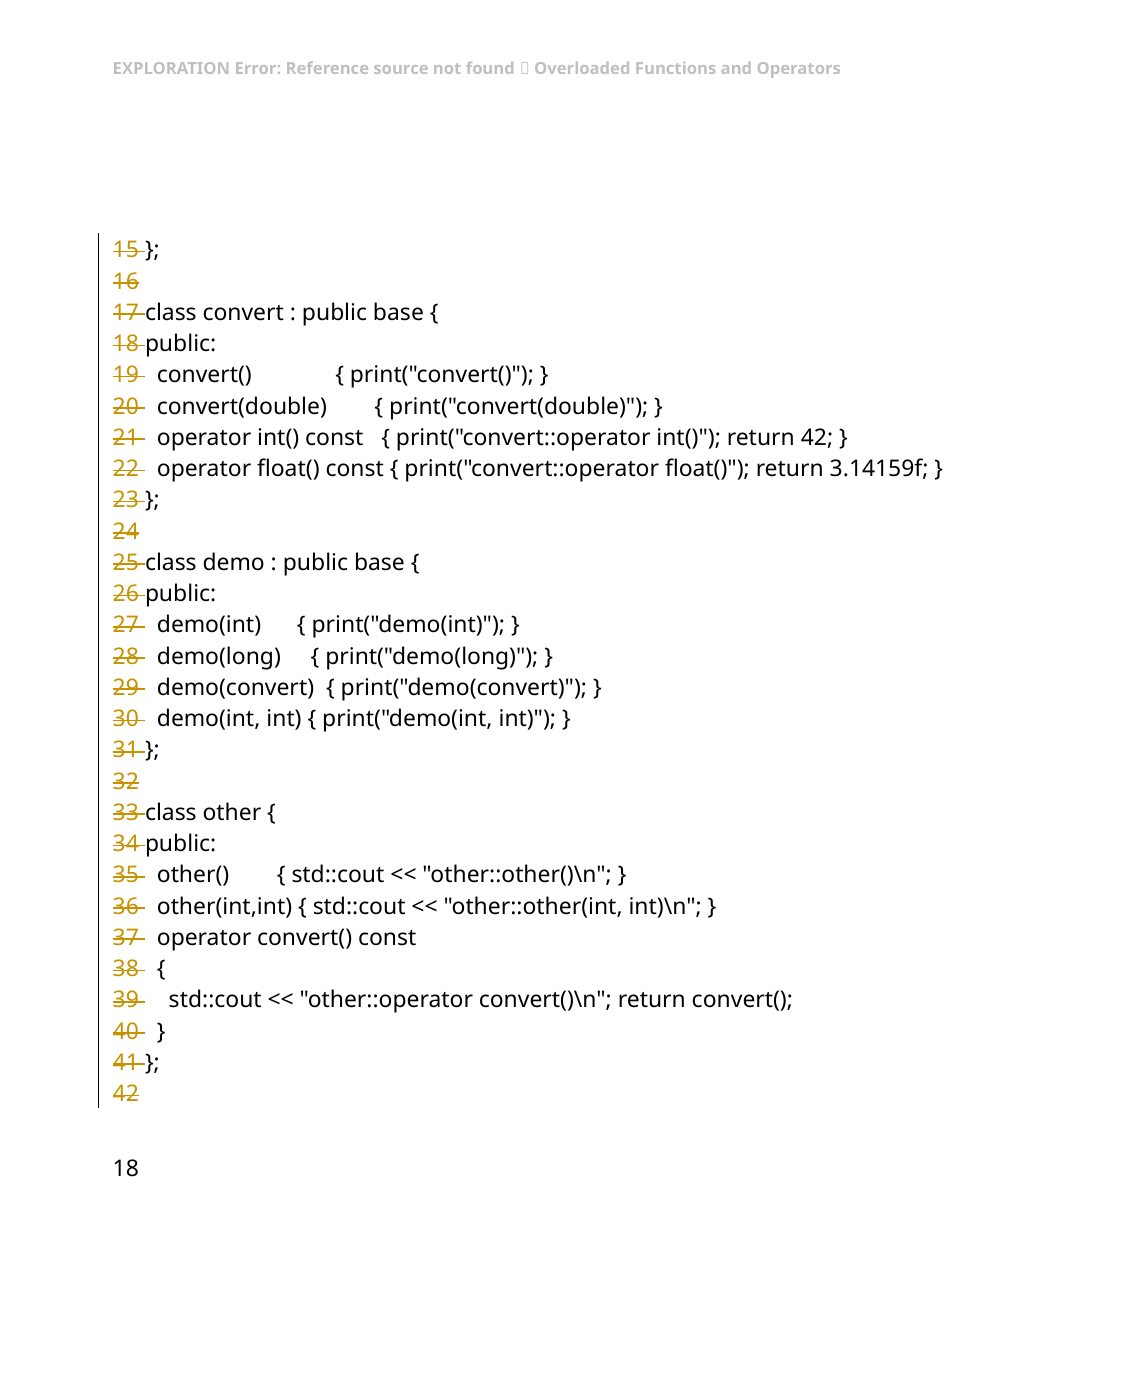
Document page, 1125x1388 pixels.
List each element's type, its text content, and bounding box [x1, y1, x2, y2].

text }; [112, 483, 1012, 514]
text convert(double) { print("convert(double)"); } [112, 389, 1012, 421]
text other(int,int) { std::cout << "other::other(int, int)\n"; } [112, 889, 1012, 921]
text demo(int) { print("demo(int)"); } [112, 608, 1012, 639]
text convert() { print("convert()"); } [112, 358, 1012, 389]
text operator convert() const [112, 921, 1012, 952]
text demo(convert) { print("demo(convert)"); } [112, 671, 1012, 702]
text operator int() const { print("convert::operator int()"); return 42; } [112, 421, 1012, 452]
text class demo : public base { [112, 546, 1012, 577]
text std::cout << "other::operator convert()\n"; return convert(); [112, 983, 1012, 1014]
text } [112, 1014, 1012, 1046]
text demo(long) { print("demo(long)"); } [112, 639, 1012, 671]
text }; [112, 233, 1012, 264]
text { [112, 952, 1012, 983]
text public: [112, 827, 1012, 858]
text class other { [112, 796, 1012, 827]
text }; [112, 1046, 1012, 1077]
text public: [112, 577, 1012, 608]
text class convert : public base { [112, 296, 1012, 327]
text demo(int, int) { print("demo(int, int)"); } [112, 702, 1012, 733]
text other() { std::cout << "other::other()\n"; } [112, 858, 1012, 889]
text }; [112, 733, 1012, 764]
text public: [112, 327, 1012, 358]
text operator float() const { print("convert::operator float()"); return 3.14159f; } [112, 452, 1012, 483]
